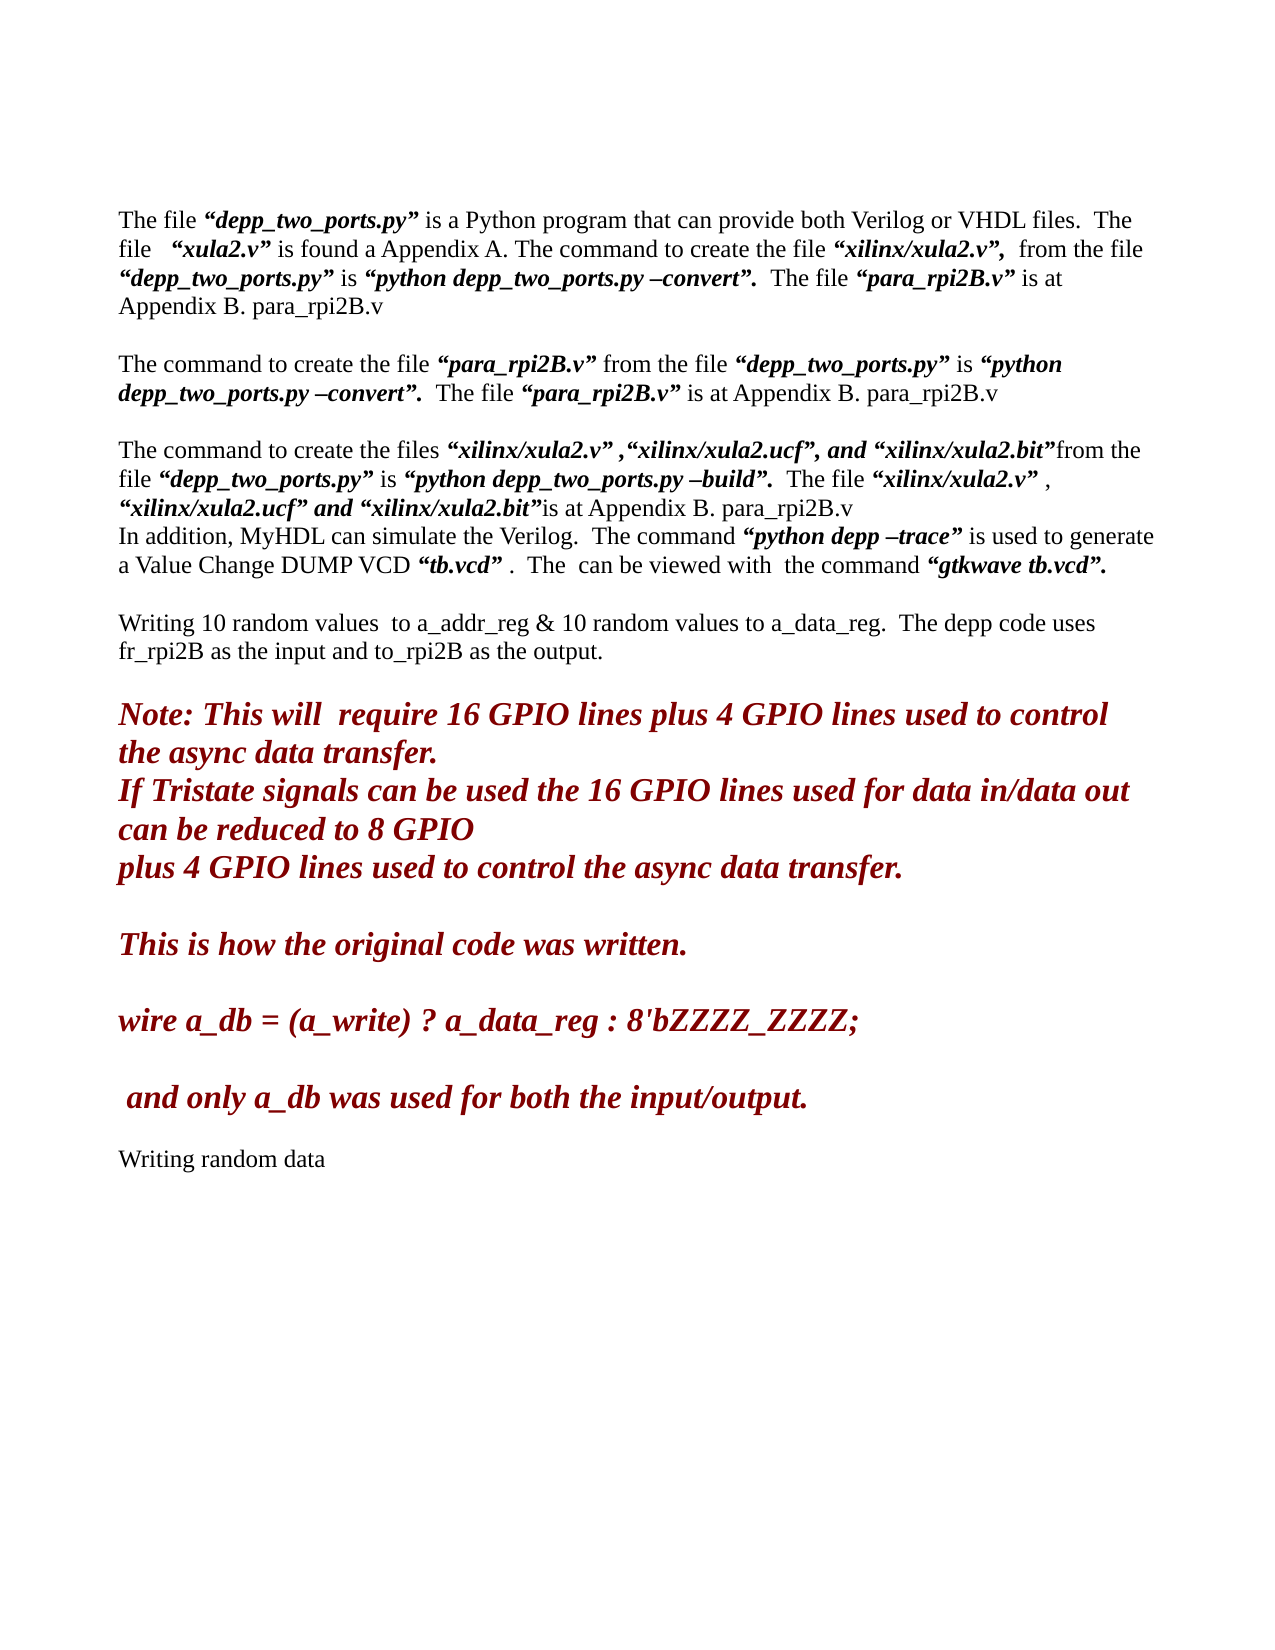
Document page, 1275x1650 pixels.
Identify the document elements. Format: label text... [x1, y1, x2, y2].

text wire a_db = (a_write) ? a_data_reg : 8'bZZZZ_ZZZZ; [118, 1001, 1157, 1039]
text Writing random data [118, 1144, 1157, 1173]
text Writing 10 random values to a_addr_reg & 10 random values to a_data_reg. The depp code uses fr_rpi2B as the input and to_rpi2B as the output. [118, 608, 1157, 665]
text If Tristate signals can be used the 16 GPIO lines used for data in/data out can be reduced to 8 GPIO [118, 771, 1157, 847]
text Note: This will require 16 GPIO lines plus 4 GPIO lines used to control the async data transfer. [118, 694, 1157, 771]
text In addition, MyHDL can simulate the Verilog. The command “python depp –trace” is used to generate a Value Change DUMP VCD “tb.vcd” . The can be viewed with the command “gtkwave tb.vcd”. [118, 521, 1157, 579]
text This is how the original code was written. [118, 924, 1157, 962]
text plus 4 GPIO lines used to control the async data transfer. [118, 847, 1157, 886]
text and only a_db was used for both the input/output. [118, 1077, 1157, 1116]
text The command to create the files “xilinx/xula2.v” ,“xilinx/xula2.ucf”, and “xilinx/xula2.bit”from the file “depp_two_ports.py” is “python depp_two_ports.py –build”. The file “xilinx/xula2.v” , “xilinx/xula2.ucf” and “xilinx/xula2.bit”is at Appendix B. para_rpi2B.v [118, 435, 1157, 521]
text The command to create the file “para_rpi2B.v” from the file “depp_two_ports.py” is “python depp_two_ports.py –convert”. The file “para_rpi2B.v” is at Appendix B. para_rpi2B.v [118, 349, 1157, 406]
text The file “depp_two_ports.py” is a Python program that can provide both Verilog or VHDL files. The file “xula2.v” is found a Appendix A. The command to create the file “xilinx/xula2.v”, from the file “depp_two_ports.py” is “python depp_two_ports.py –convert”. The file “para_rpi2B.v” is at Appendix B. para_rpi2B.v [118, 205, 1157, 320]
